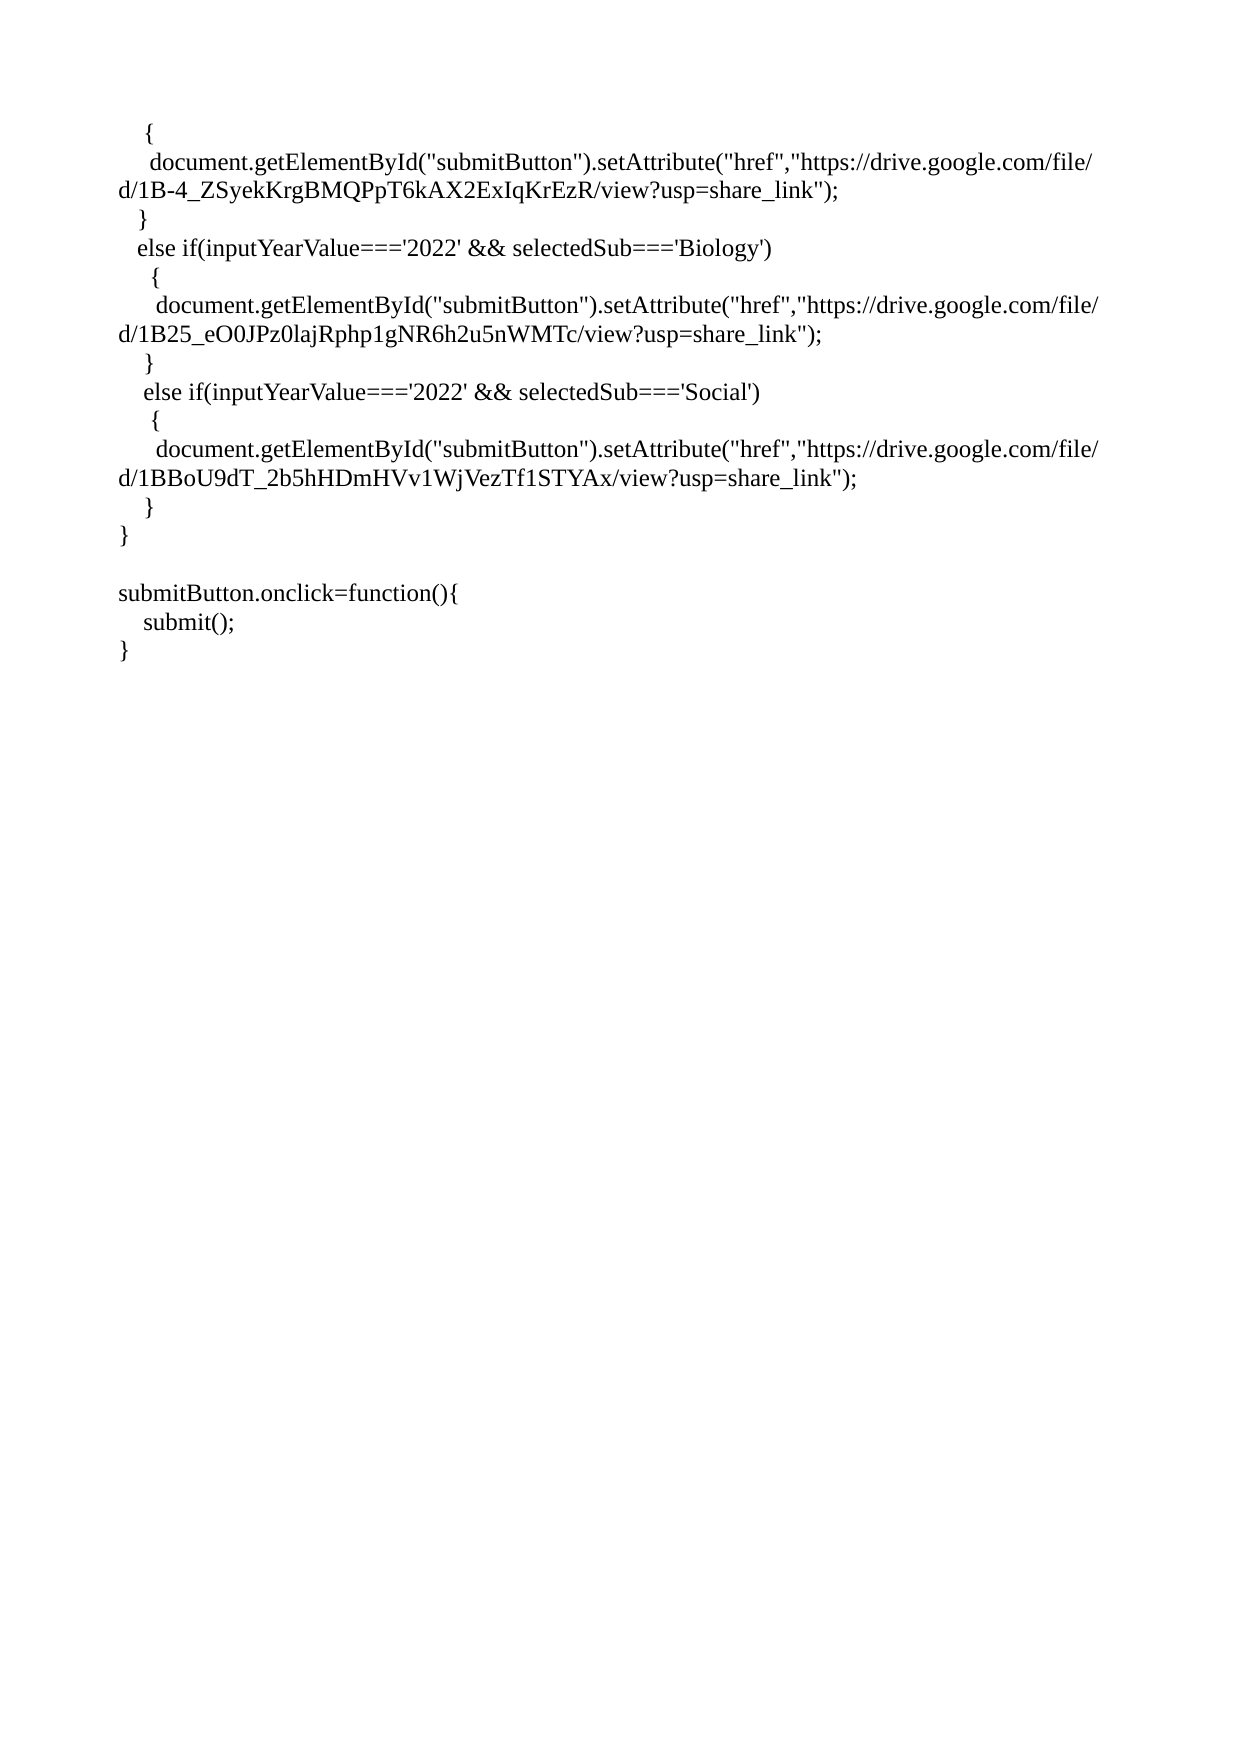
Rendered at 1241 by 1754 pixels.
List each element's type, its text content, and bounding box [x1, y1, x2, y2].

text else if(inputYearValue==='2022' && selectedSub==='Social') [118, 377, 1122, 406]
text document.getElementById("submitButton").setAttribute("href","https://drive.google.com/file/d/1BBoU9dT_2b5hHDmHVv1WjVezTf1STYAx/view?usp=share_link"); [118, 434, 1122, 492]
text } [118, 204, 1122, 233]
text } [118, 348, 1122, 377]
text } [118, 521, 1122, 549]
text { [118, 262, 1122, 291]
text document.getElementById("submitButton").setAttribute("href","https://drive.google.com/file/d/1B-4_ZSyekKrgBMQPpT6kAX2ExIqKrEzR/view?usp=share_link"); [118, 147, 1122, 204]
text { [118, 406, 1122, 434]
text } [118, 636, 1122, 664]
text else if(inputYearValue==='2022' && selectedSub==='Biology') [118, 233, 1122, 262]
text submit(); [118, 607, 1122, 636]
text { [118, 118, 1122, 147]
text } [118, 492, 1122, 521]
text document.getElementById("submitButton").setAttribute("href","https://drive.google.com/file/d/1B25_eO0JPz0lajRphp1gNR6h2u5nWMTc/view?usp=share_link"); [118, 291, 1122, 348]
text submitButton.onclick=function(){ [118, 578, 1122, 607]
